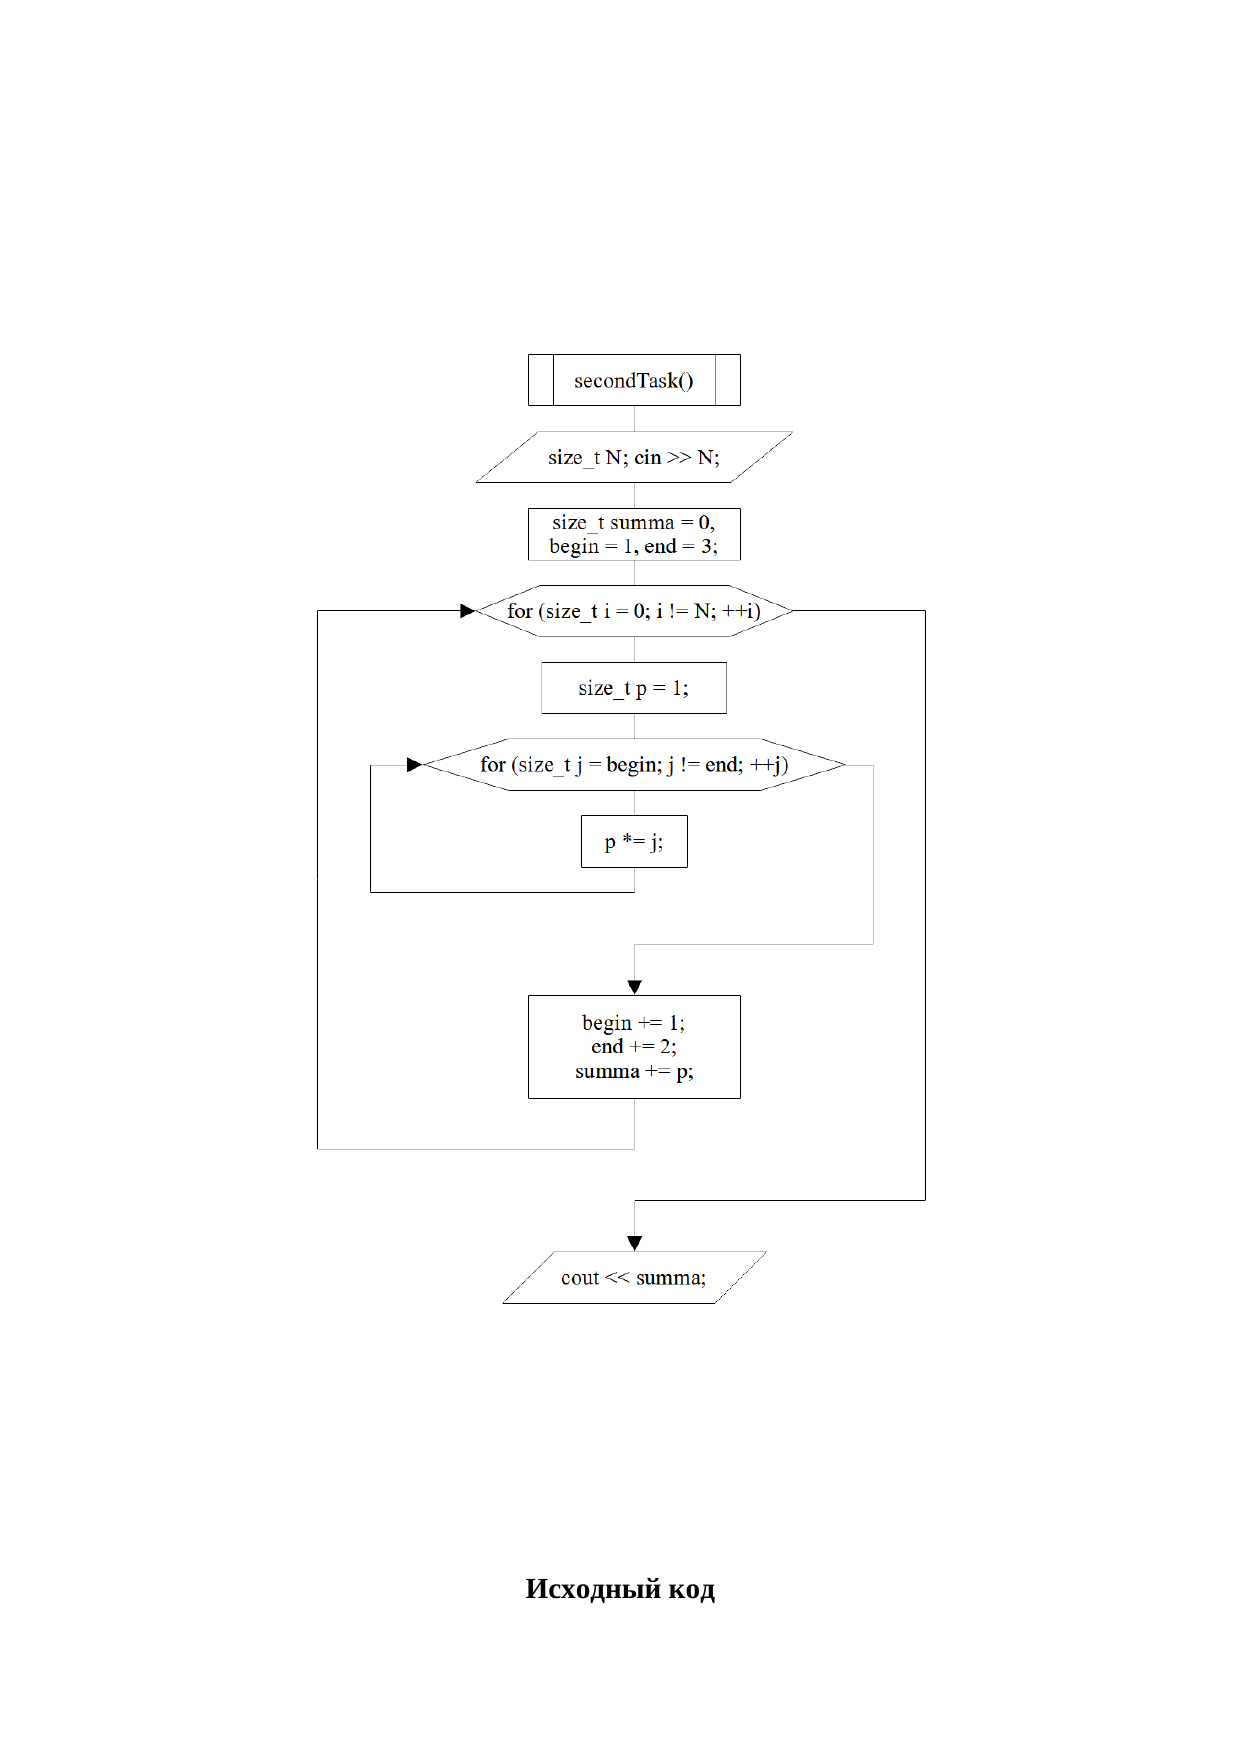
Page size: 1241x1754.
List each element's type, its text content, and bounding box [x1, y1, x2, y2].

picture [118, 118, 1123, 1538]
text Исходный код [118, 1571, 1122, 1605]
